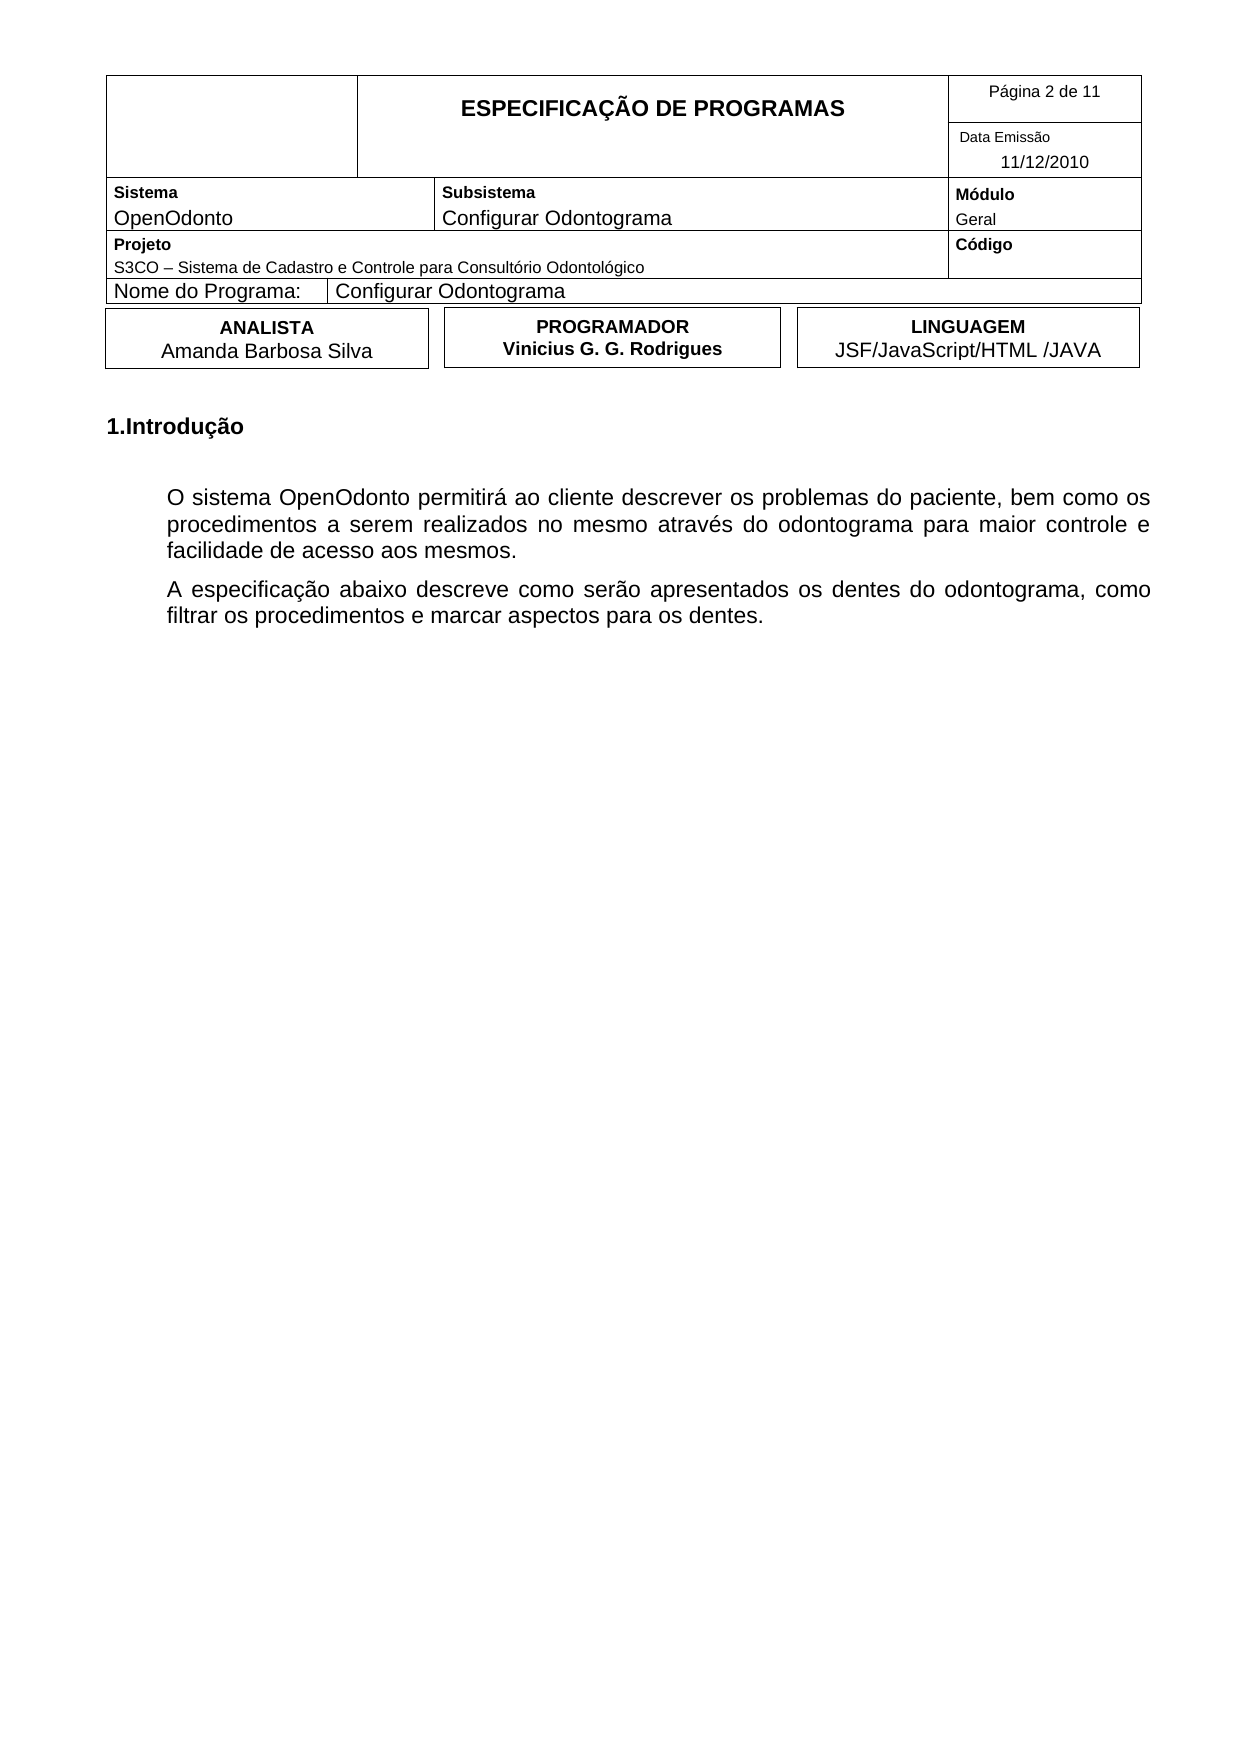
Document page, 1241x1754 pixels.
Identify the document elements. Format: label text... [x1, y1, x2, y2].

subtitle Introdução [106, 413, 1151, 439]
text O sistema OpenOdonto permitirá ao cliente descrever os problemas do paciente, bem como os procedimentos a serem realizados no mesmo através do odontograma para maior controle e facilidade de acesso aos mesmos. [167, 484, 1151, 563]
text A especificação abaixo descreve como serão apresentados os dentes do odontograma, como filtrar os procedimentos e marcar aspectos para os dentes. [167, 576, 1151, 628]
